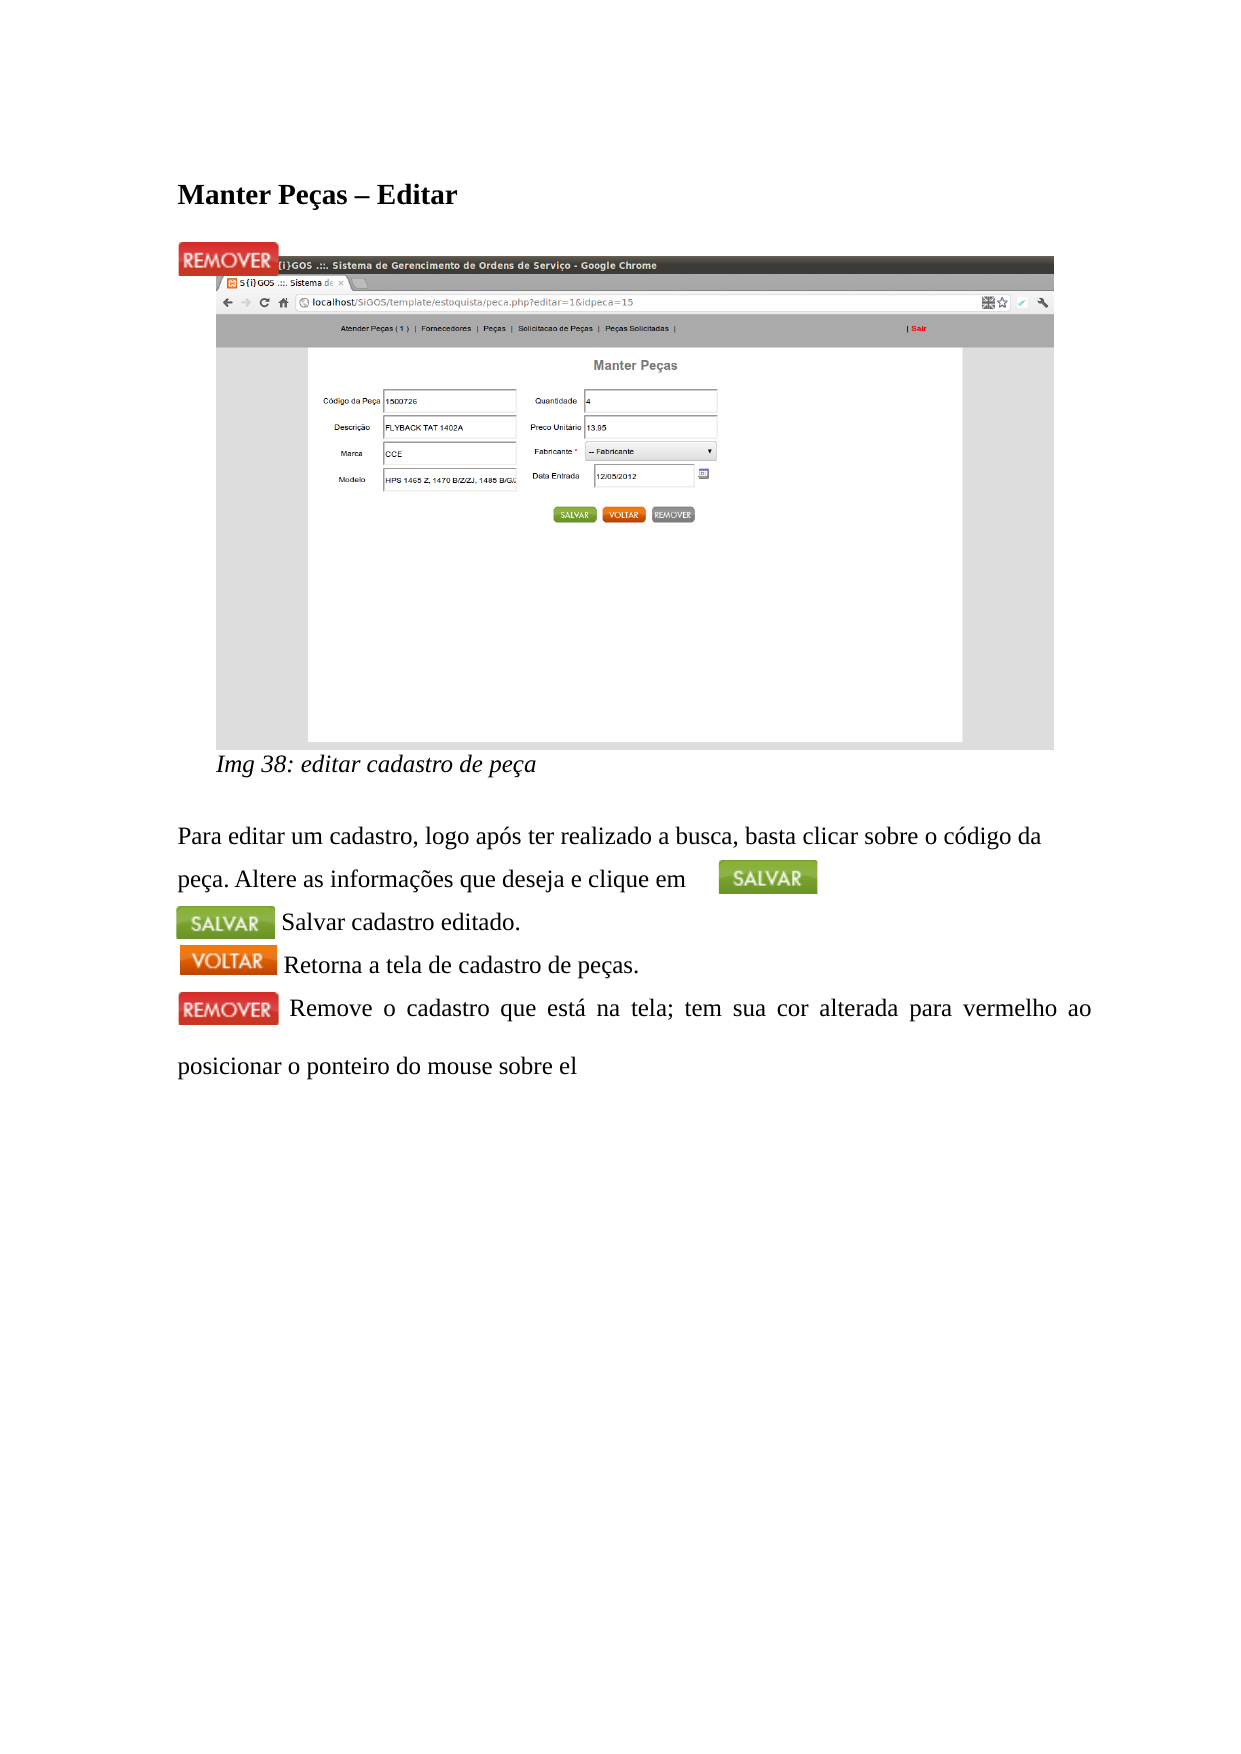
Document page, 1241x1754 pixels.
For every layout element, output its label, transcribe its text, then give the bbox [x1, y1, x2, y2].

picture [718, 860, 818, 894]
text Img 38: editar cadastro de peça [216, 750, 1054, 778]
subtitle Manter Peças – Editar [177, 177, 1092, 211]
picture [176, 906, 275, 939]
subtitle Para editar um cadastro, logo após ter realizado a busca, basta clicar sobre o código da peça. Altere as informações que deseja e clique em [177, 821, 1092, 893]
picture [178, 242, 1054, 750]
picture [180, 945, 278, 975]
subtitle Remove o cadastro que está na tela; tem sua cor alterada para vermelho ao posicionar o ponteiro do mouse sobre el [177, 993, 1092, 1080]
subtitle Salvar cadastro editado. [275, 907, 1092, 936]
subtitle Retorna a tela de cadastro de peças. [177, 950, 1092, 979]
picture [178, 992, 279, 1025]
